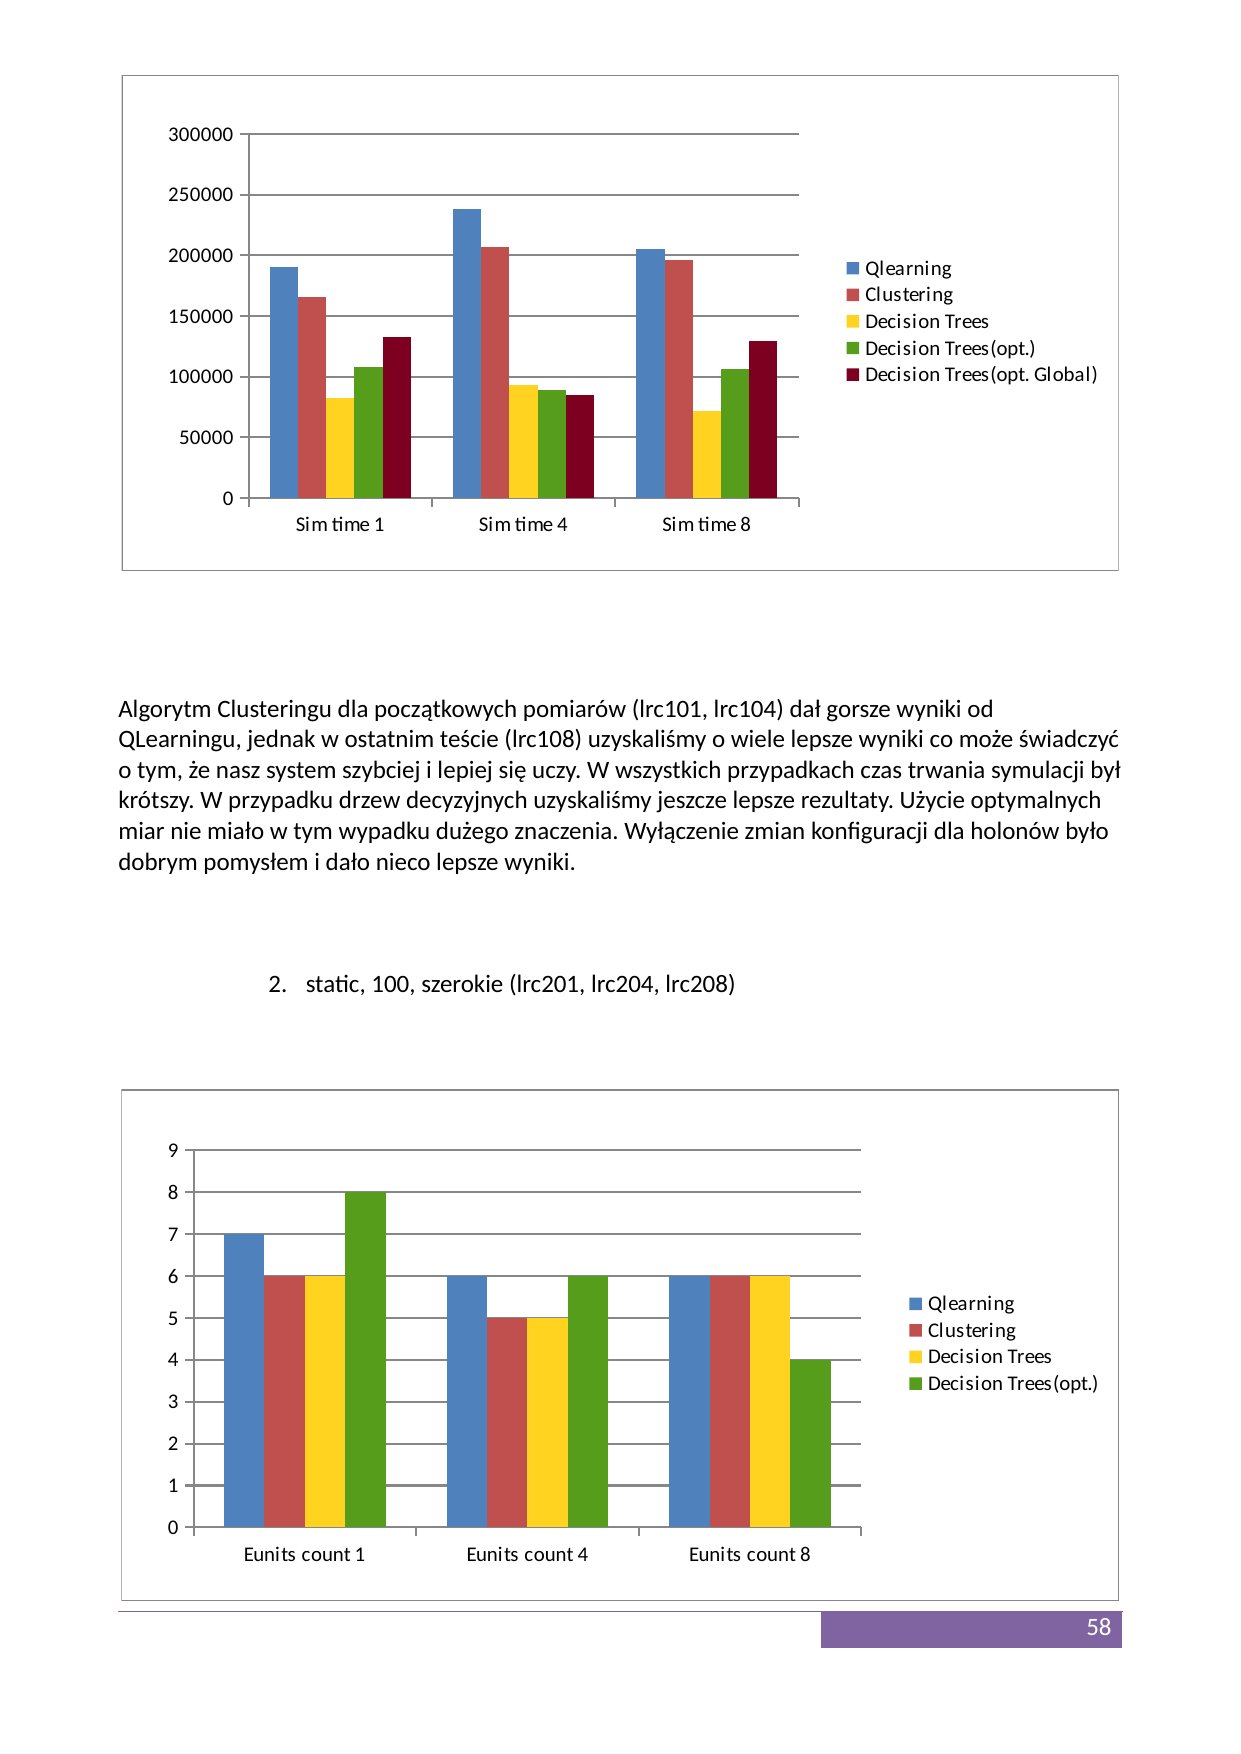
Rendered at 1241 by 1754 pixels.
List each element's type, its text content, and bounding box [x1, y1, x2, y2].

list Algorytm Clusteringu dla początkowych pomiarów (lrc101, lrc104) dał gorsze wyniki od QLearningu, jednak w ostatnim teście (lrc108) uzyskaliśmy o wiele lepsze wyniki co może świadczyć o tym, że nasz system szybciej i lepiej się uczy. W wszystkich przypadkach czas trwania symulacji był krótszy. W przypadku drzew decyzyjnych uzyskaliśmy jeszcze lepsze rezultaty. Użycie optymalnych miar nie miało w tym wypadku dużego znaczenia. Wyłączenie zmian konfiguracji dla holonów było dobrym pomysłem i dało nieco lepsze wyniki. [118, 693, 1122, 876]
list static, 100, szerokie (lrc201, lrc204, lrc208) [268, 968, 1122, 998]
